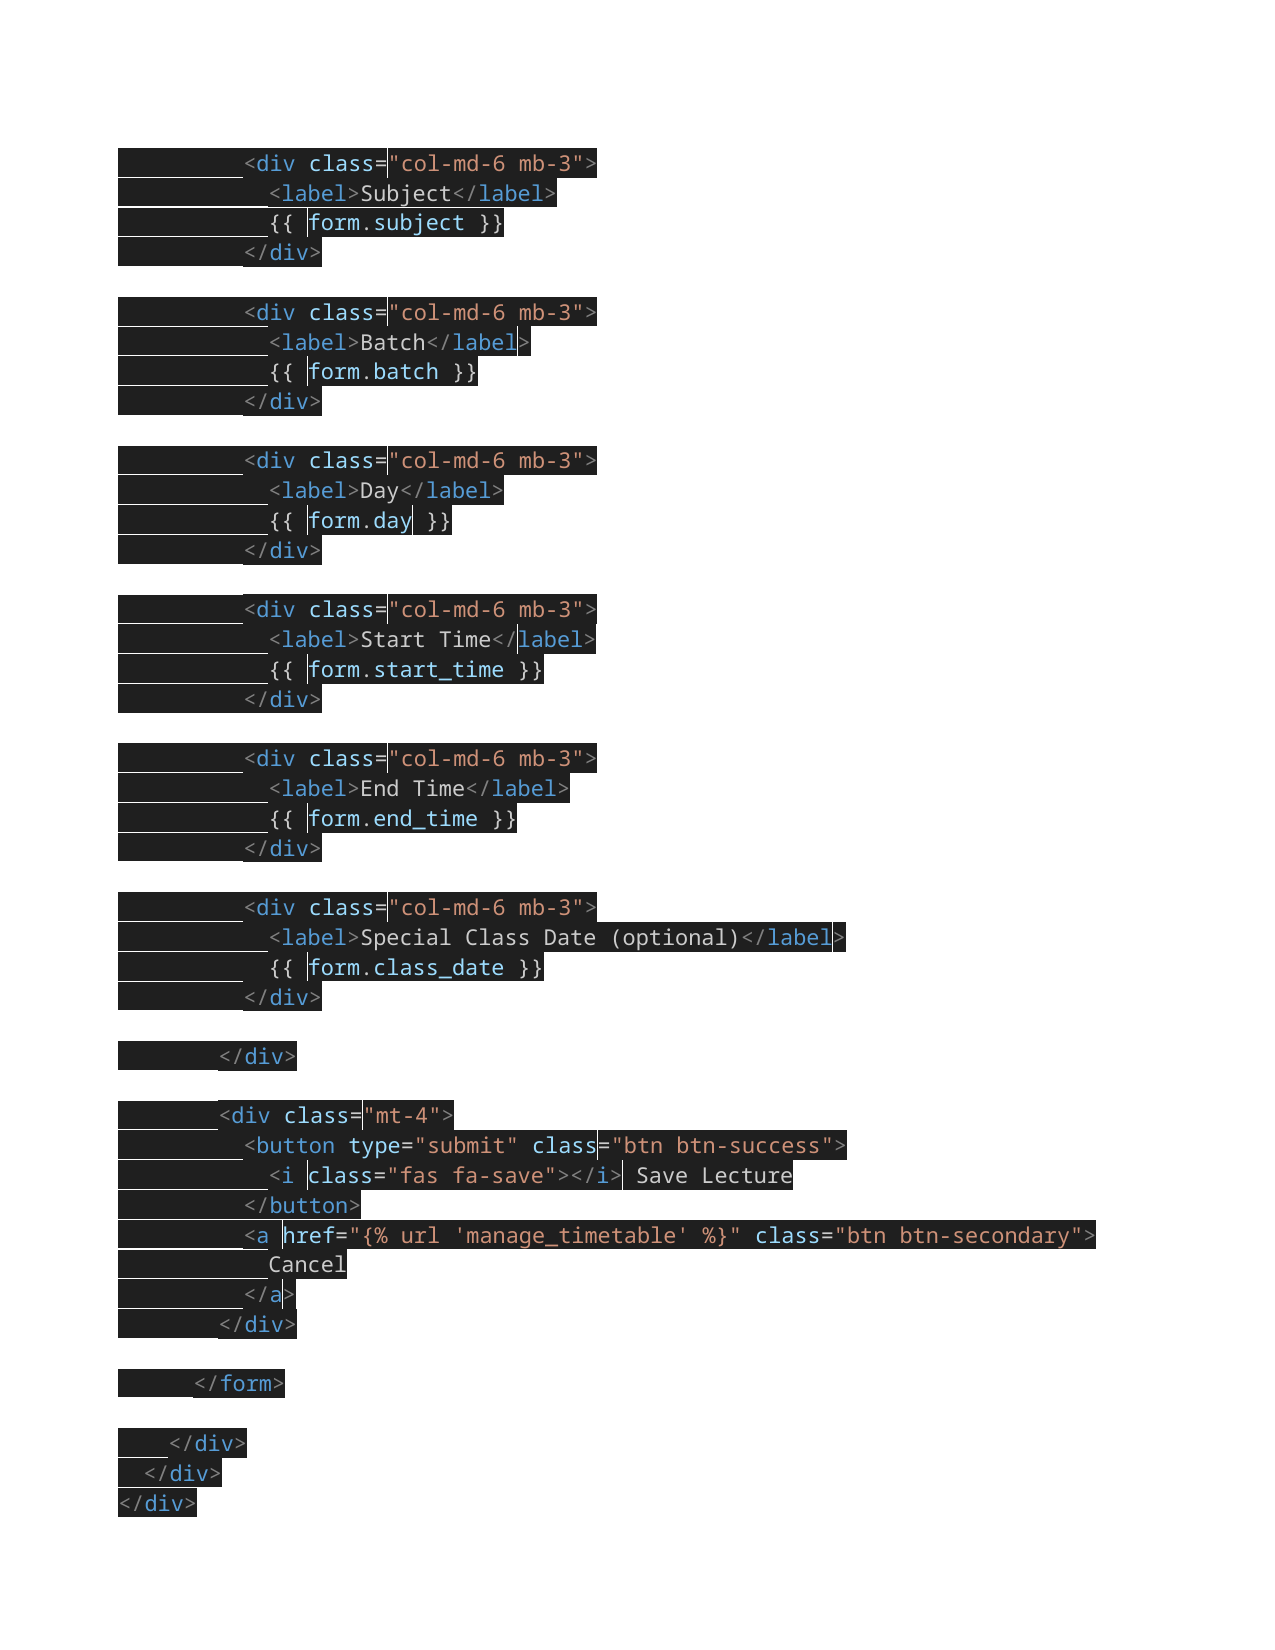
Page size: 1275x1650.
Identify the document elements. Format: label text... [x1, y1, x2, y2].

text <div class="col-md-6 mb-3"> [118, 594, 1157, 624]
text Cancel [118, 1249, 1157, 1279]
text <i class="fas fa-save"></i> Save Lecture [118, 1160, 1157, 1190]
text <label>Start Time</label> [118, 624, 1157, 654]
text {{ form.day }} [118, 505, 1157, 535]
text </div> [118, 1458, 1157, 1487]
text </div> [118, 981, 1157, 1011]
text <div class="col-md-6 mb-3"> [118, 743, 1157, 773]
text </div> [118, 1309, 1157, 1339]
text {{ form.end_time }} [118, 803, 1157, 833]
text <div class="mt-4"> [118, 1100, 1157, 1130]
text <label>Subject</label> [118, 178, 1157, 207]
text </div> [118, 833, 1157, 862]
text </div> [118, 535, 1157, 565]
text </div> [118, 1428, 1157, 1458]
text </form> [118, 1368, 1157, 1398]
text </div> [118, 237, 1157, 267]
text </a> [118, 1279, 1157, 1309]
text <label>End Time</label> [118, 773, 1157, 803]
text <label>Special Class Date (optional)</label> [118, 922, 1157, 952]
text </div> [118, 386, 1157, 416]
text {{ form.batch }} [118, 356, 1157, 386]
text <div class="col-md-6 mb-3"> [118, 446, 1157, 475]
text </button> [118, 1190, 1157, 1219]
text <div class="col-md-6 mb-3"> [118, 297, 1157, 326]
text <label>Day</label> [118, 475, 1157, 505]
text <div class="col-md-6 mb-3"> [118, 892, 1157, 922]
text <a href="{% url 'manage_timetable' %}" class="btn btn-secondary"> [118, 1219, 1157, 1249]
text {{ form.class_date }} [118, 952, 1157, 981]
text </div> [118, 684, 1157, 713]
text <div class="col-md-6 mb-3"> [118, 148, 1157, 178]
text <button type="submit" class="btn btn-success"> [118, 1130, 1157, 1160]
text </div> [118, 1487, 1157, 1517]
text {{ form.subject }} [118, 207, 1157, 237]
text {{ form.start_time }} [118, 654, 1157, 684]
text </div> [118, 1041, 1157, 1071]
text <label>Batch</label> [118, 326, 1157, 356]
